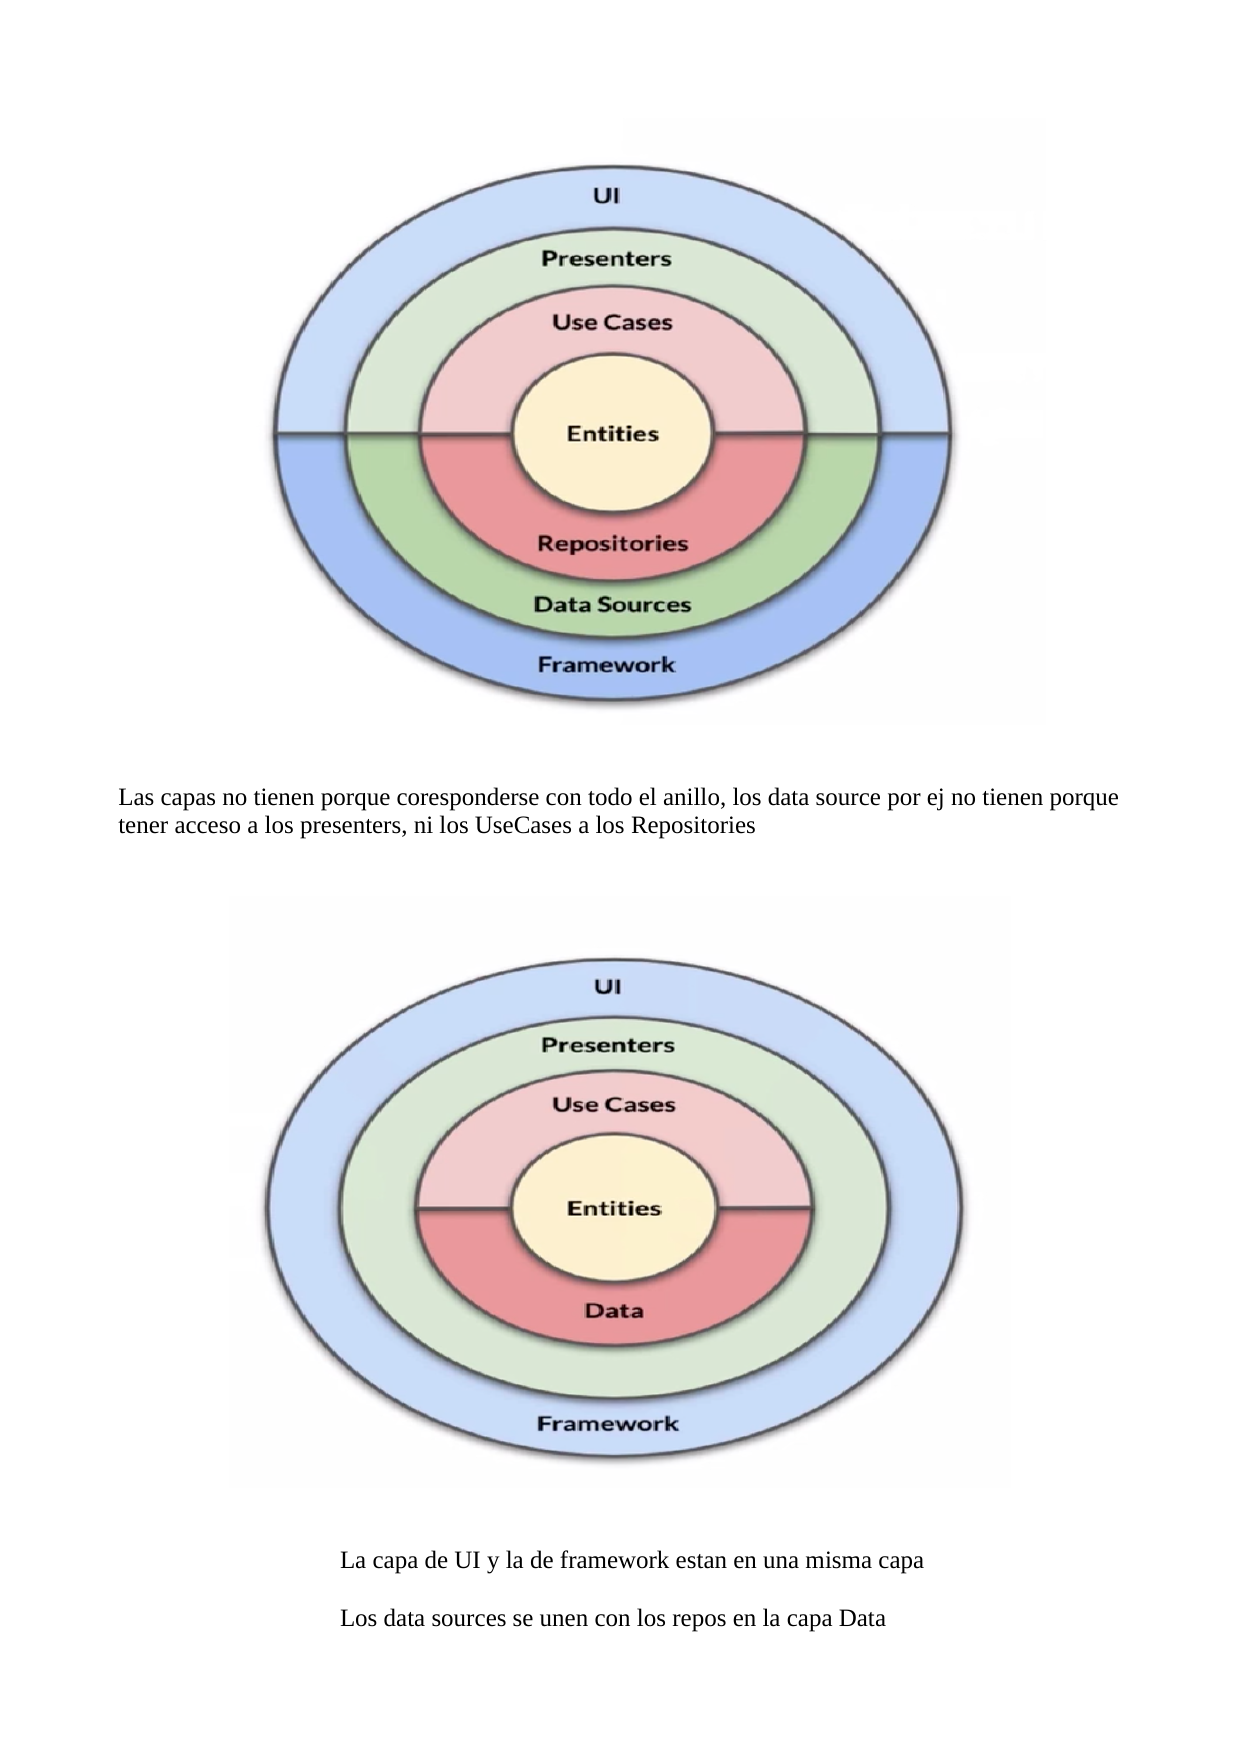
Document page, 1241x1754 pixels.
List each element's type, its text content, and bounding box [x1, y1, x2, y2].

text Los data sources se unen con los repos en la capa Data [118, 1603, 1122, 1631]
picture [228, 896, 1012, 1488]
text Las capas no tienen porque coresponderse con todo el anillo, los data source por ej no tienen porque tener acceso a los presenters, ni los UseCases a los Repositories [118, 782, 1122, 839]
text La capa de UI y la de framework estan en una misma capa [118, 1545, 1122, 1574]
picture [193, 118, 1047, 725]
